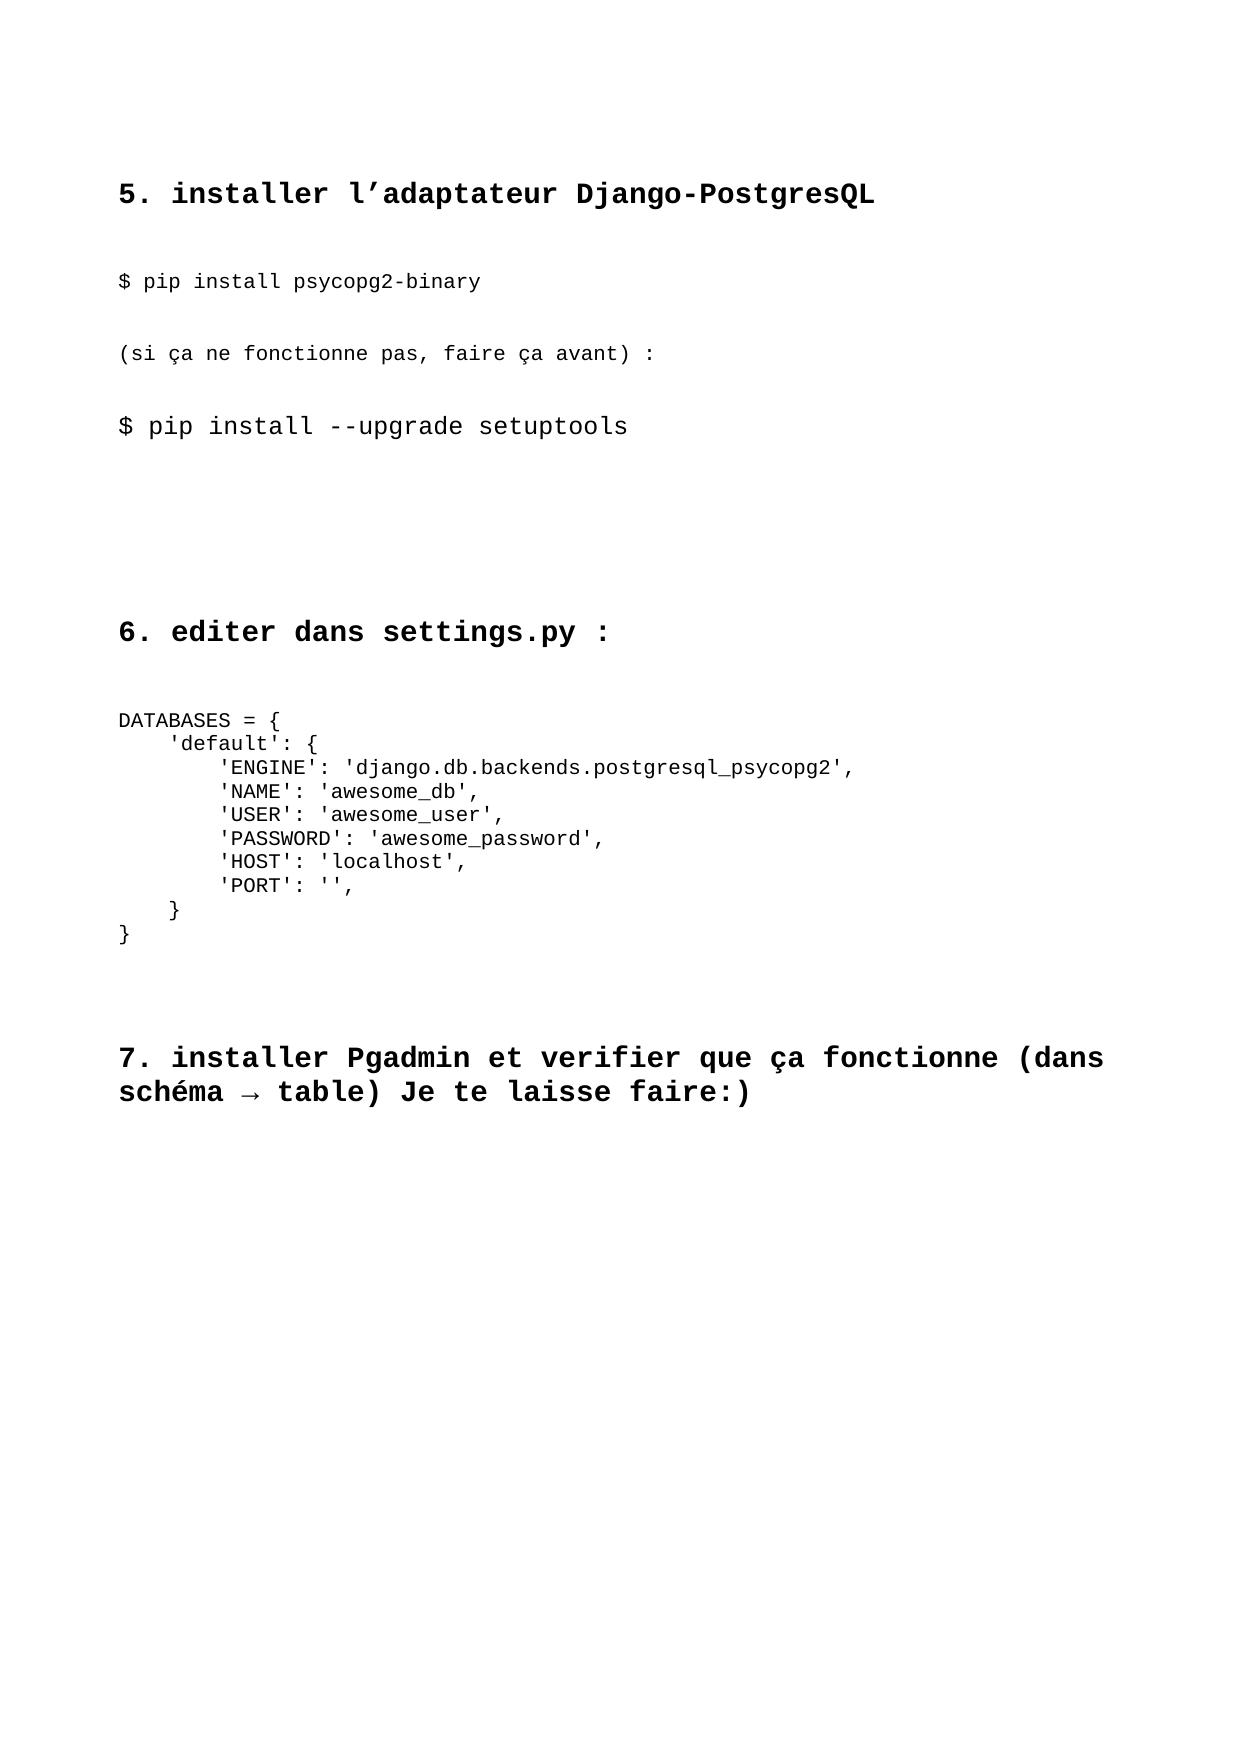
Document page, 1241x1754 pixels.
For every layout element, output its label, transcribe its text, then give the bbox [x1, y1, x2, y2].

text 'default': { [118, 733, 1122, 757]
text 'USER': 'awesome_user', [118, 804, 1122, 828]
text 'ENGINE': 'django.db.backends.postgresql_psycopg2', [118, 757, 1122, 781]
subtitle 6. editer dans settings.py : [118, 617, 1122, 650]
text (si ça ne fonctionne pas, faire ça avant) : [118, 342, 1122, 366]
text 'NAME': 'awesome_db', [118, 781, 1122, 804]
text 'PASSWORD': 'awesome_password', [118, 828, 1122, 852]
text } [118, 899, 1122, 922]
text 'HOST': 'localhost', [118, 852, 1122, 875]
subtitle 5. installer l’adaptateur Django-PostgresQL [118, 178, 1122, 212]
text 'PORT': '', [118, 875, 1122, 899]
text } [118, 922, 1122, 946]
subtitle 7. installer Pgadmin et verifier que ça fonctionne (dans schéma → table) Je te laisse faire:) [118, 1043, 1122, 1110]
text DATABASES = { [118, 710, 1122, 733]
text $ pip install --upgrade setuptools [118, 413, 1122, 442]
text $ pip install psycopg2-binary [118, 272, 1122, 295]
